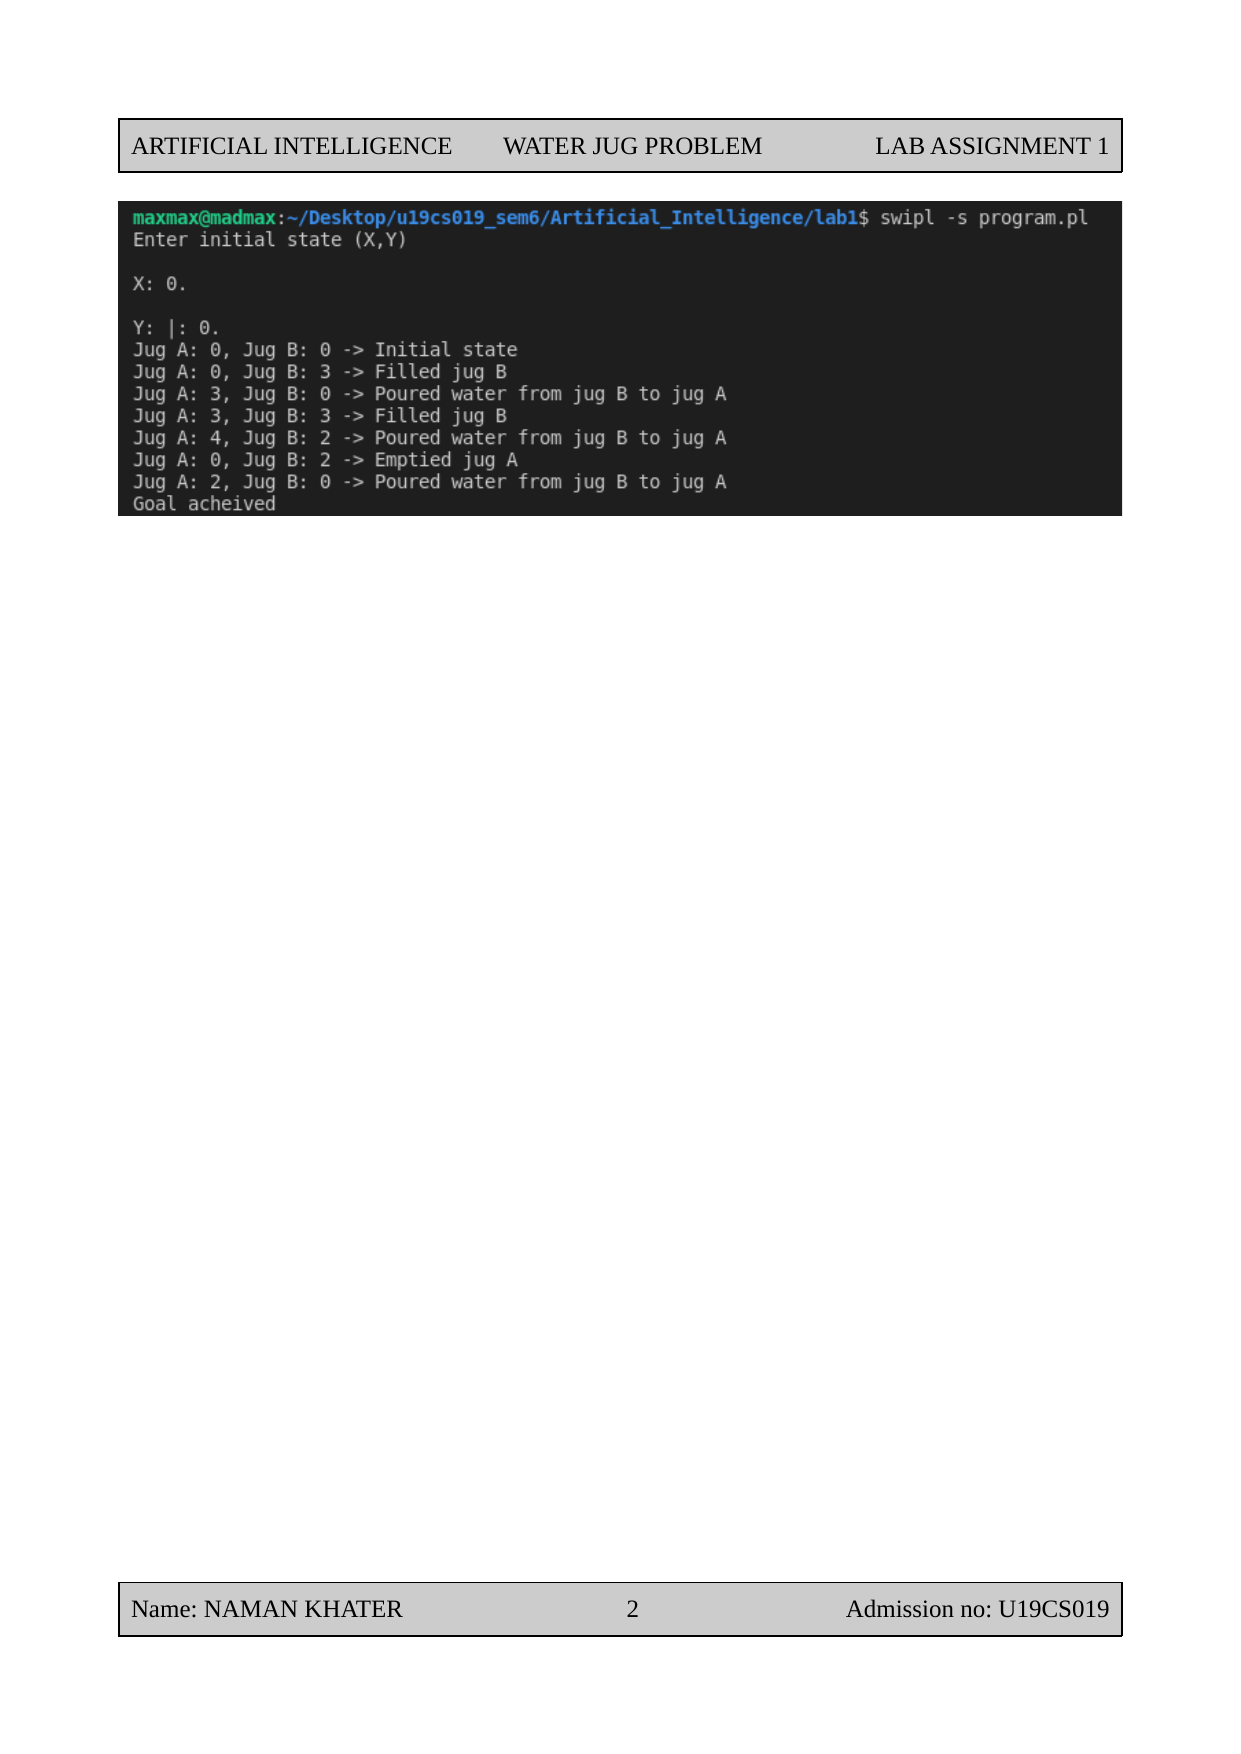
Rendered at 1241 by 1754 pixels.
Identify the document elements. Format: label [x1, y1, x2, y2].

picture [118, 201, 1123, 516]
